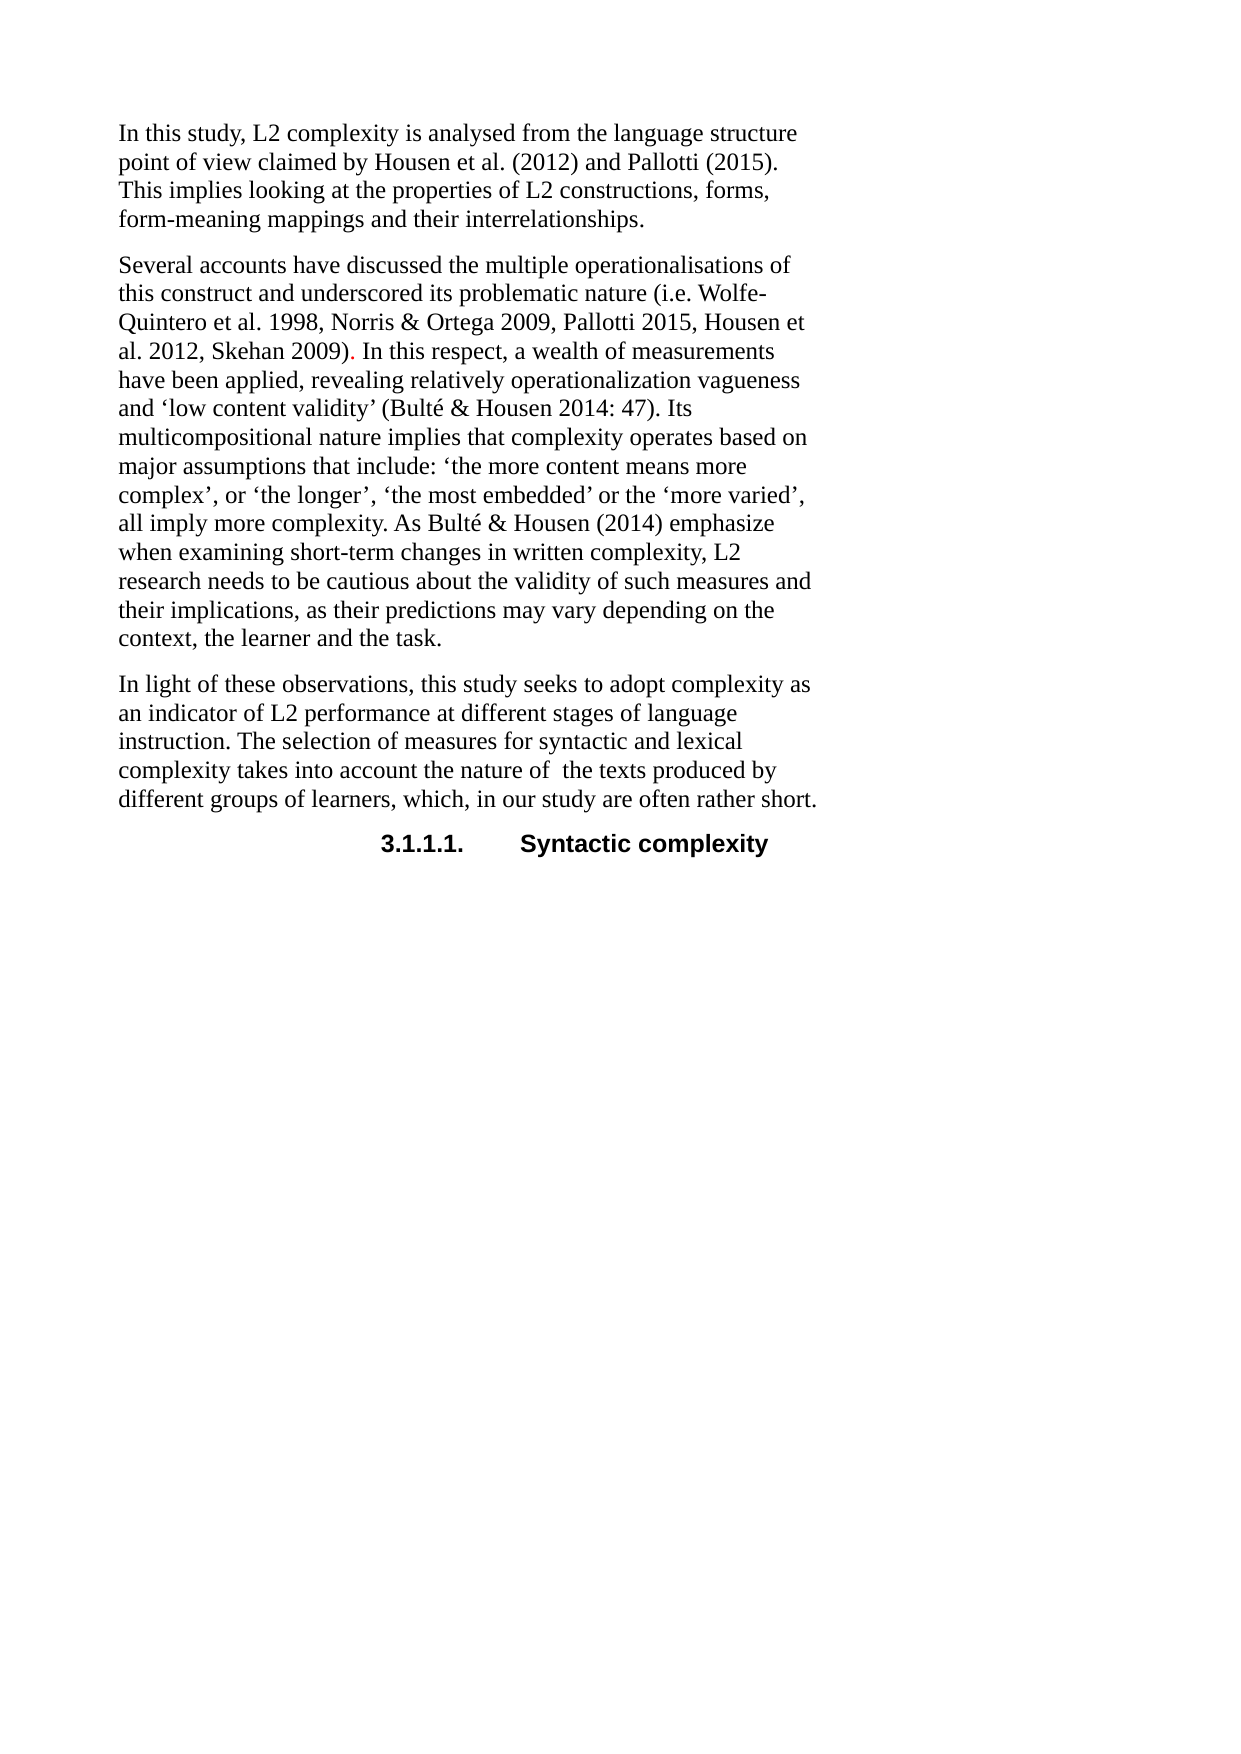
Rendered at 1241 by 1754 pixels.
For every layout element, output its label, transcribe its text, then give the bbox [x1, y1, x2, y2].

text Several accounts have discussed the multiple operationalisations of this construct and underscored its problematic nature (i.e. Wolfe-Quintero et al. 1998, Norris & Ortega 2009, Pallotti 2015, Housen et al. 2012, Skehan 2009). In this respect, a wealth of measurements have been applied, revealing relatively operationalization vagueness and ‘low content validity’ (Bulté & Housen 2014: 47). Its multicompositional nature implies that complexity operates based on major assumptions that include: ‘the more content means more complex’, or ‘the longer’, ‘the most embedded’ or the ‘more varied’, all imply more complexity. As Bulté & Housen (2014) emphasize when examining short-term changes in written complexity, L2 research needs to be cautious about the validity of such measures and their implications, as their predictions may vary depending on the context, the learner and the task. [118, 250, 827, 652]
text In light of these observations, this study seeks to adopt complexity as an indicator of L2 performance at different stages of language instruction. The selection of measures for syntactic and lexical complexity takes into account the nature of the texts produced by different groups of learners, which, in our study are often rather short. [118, 669, 827, 813]
list Syntactic complexity [381, 829, 827, 858]
text In this study, L2 complexity is analysed from the language structure point of view claimed by Housen et al. (2012) and Pallotti (2015). This implies looking at the properties of L2 constructions, forms, form-meaning mappings and their interrelationships. [118, 118, 827, 233]
